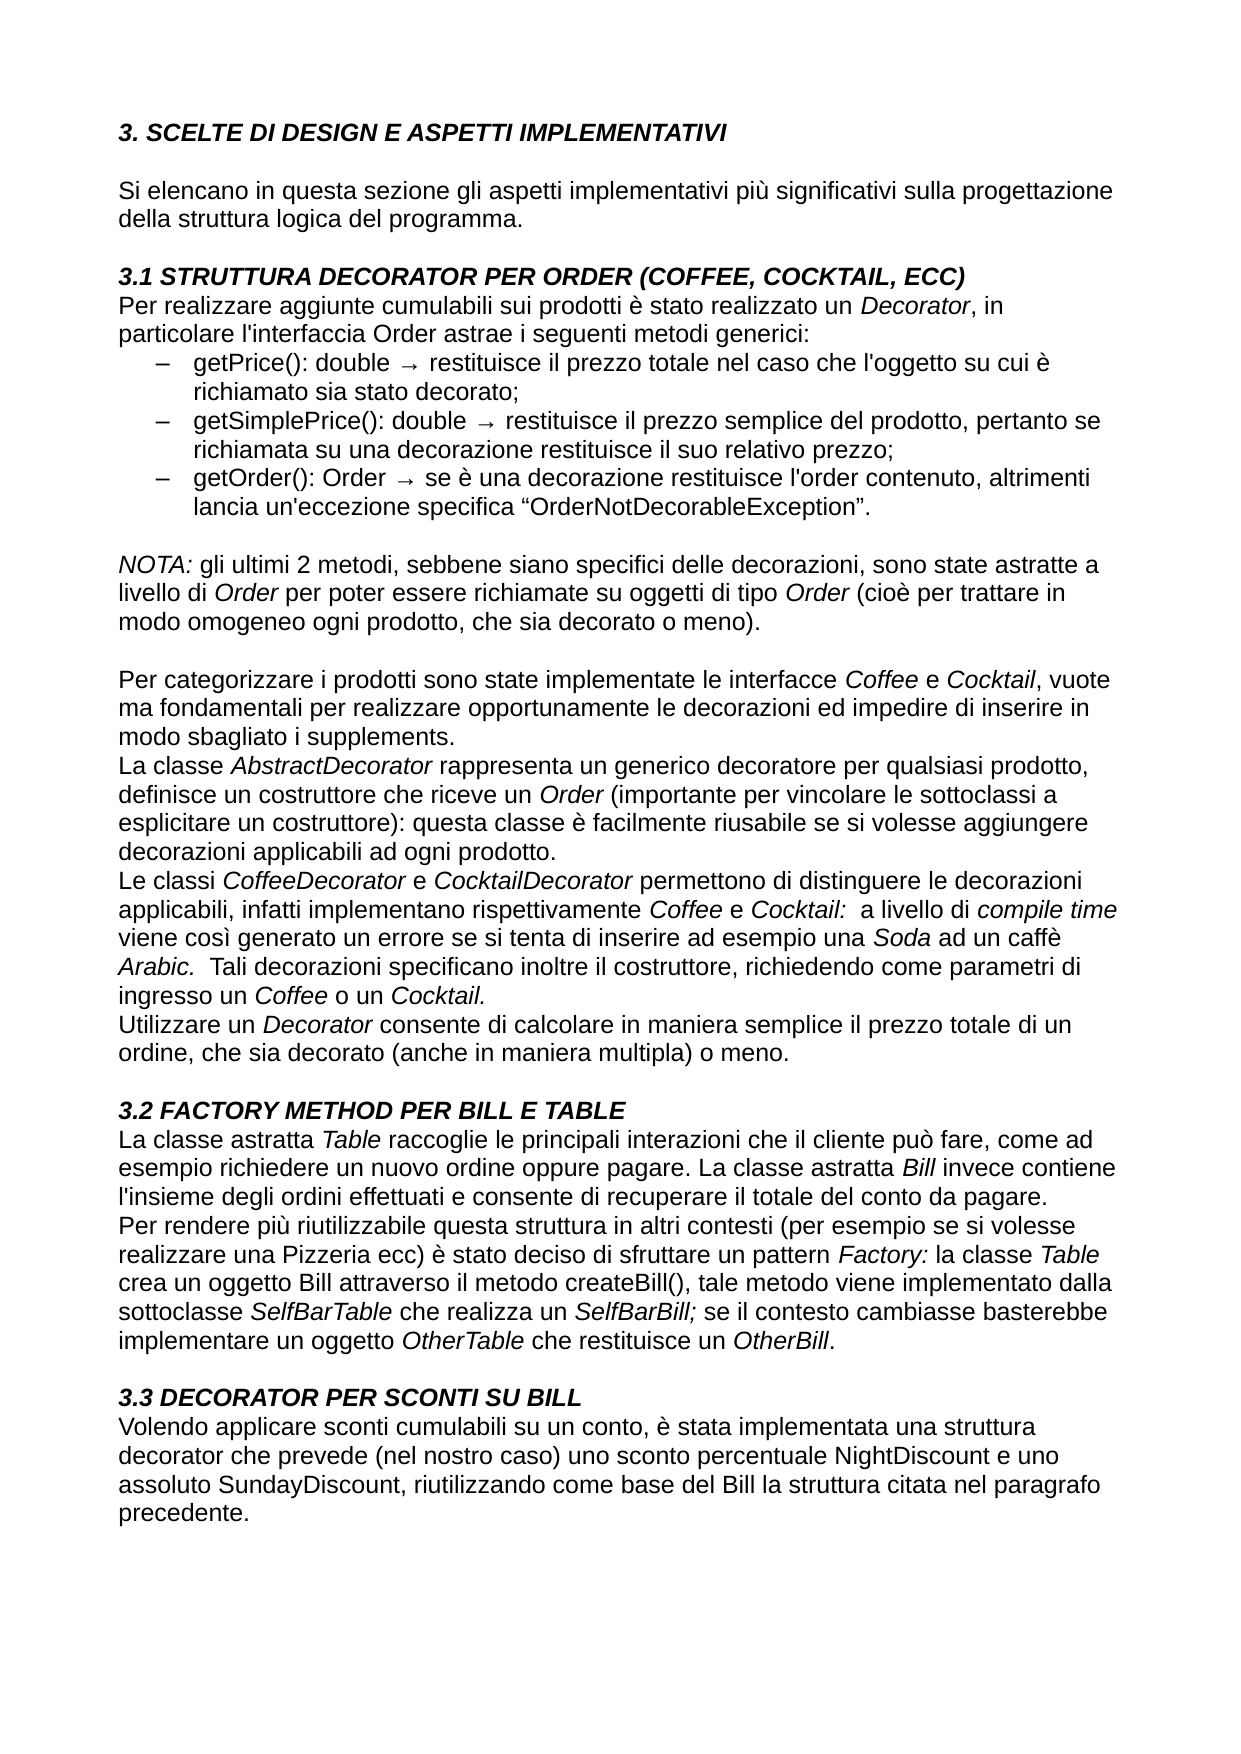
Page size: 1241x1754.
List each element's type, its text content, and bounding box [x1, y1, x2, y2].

text Utilizzare un Decorator consente di calcolare in maniera semplice il prezzo totale di un ordine, che sia decorato (anche in maniera multipla) o meno. [118, 1010, 1122, 1067]
text Si elencano in questa sezione gli aspetti implementativi più significativi sulla progettazione della struttura logica del programma. [118, 176, 1122, 233]
list getOrder(): Order → se è una decorazione restituisce l'order contenuto, altrimenti lancia un'eccezione specifica “OrderNotDecorableException”. [156, 463, 1122, 521]
text Per categorizzare i prodotti sono state implementate le interfacce Coffee e Cocktail, vuote ma fondamentali per realizzare opportunamente le decorazioni ed impedire di inserire in modo sbagliato i supplements. [118, 665, 1122, 751]
text Le classi CoffeeDecorator e CocktailDecorator permettono di distinguere le decorazioni applicabili, infatti implementano rispettivamente Coffee e Cocktail: a livello di compile time viene così generato un errore se si tenta di inserire ad esempio una Soda ad un caffè Arabic. Tali decorazioni specificano inoltre il costruttore, richiedendo come parametri di ingresso un Coffee o un Cocktail. [118, 866, 1122, 1010]
text La classe astratta Table raccoglie le principali interazioni che il cliente può fare, come ad esempio richiedere un nuovo ordine oppure pagare. La classe astratta Bill invece contiene l'insieme degli ordini effettuati e consente di recuperare il totale del conto da pagare. [118, 1125, 1122, 1211]
text NOTA: gli ultimi 2 metodi, sebbene siano specifici delle decorazioni, sono state astratte a livello di Order per poter essere richiamate su oggetti di tipo Order (cioè per trattare in modo omogeneo ogni prodotto, che sia decorato o meno). [118, 550, 1122, 636]
text 3.3 DECORATOR PER SCONTI SU BILL [118, 1383, 1122, 1412]
text 3.1 STRUTTURA DECORATOR PER ORDER (COFFEE, COCKTAIL, ECC) [118, 262, 1122, 291]
list getSimplePrice(): double → restituisce il prezzo semplice del prodotto, pertanto se richiamata su una decorazione restituisce il suo relativo prezzo; [156, 406, 1122, 463]
text Volendo applicare sconti cumulabili su un conto, è stata implementata una struttura decorator che prevede (nel nostro caso) uno sconto percentuale NightDiscount e uno assoluto SundayDiscount, riutilizzando come base del Bill la struttura citata nel paragrafo precedente. [118, 1412, 1122, 1527]
text 3.2 FACTORY METHOD PER BILL E TABLE [118, 1096, 1122, 1125]
text La classe AbstractDecorator rappresenta un generico decoratore per qualsiasi prodotto, definisce un costruttore che riceve un Order (importante per vincolare le sottoclassi a esplicitare un costruttore): questa classe è facilmente riusabile se si volesse aggiungere decorazioni applicabili ad ogni prodotto. [118, 751, 1122, 866]
text Per realizzare aggiunte cumulabili sui prodotti è stato realizzato un Decorator, in particolare l'interfaccia Order astrae i seguenti metodi generici: [118, 291, 1122, 348]
text 3. SCELTE DI DESIGN E ASPETTI IMPLEMENTATIVI [118, 118, 1122, 147]
text Per rendere più riutilizzabile questa struttura in altri contesti (per esempio se si volesse realizzare una Pizzeria ecc) è stato deciso di sfruttare un pattern Factory: la classe Table crea un oggetto Bill attraverso il metodo createBill(), tale metodo viene implementato dalla sottoclasse SelfBarTable che realizza un SelfBarBill; se il contesto cambiasse basterebbe implementare un oggetto OtherTable che restituisce un OtherBill. [118, 1211, 1122, 1355]
list getPrice(): double → restituisce il prezzo totale nel caso che l'oggetto su cui è richiamato sia stato decorato; [156, 348, 1122, 406]
